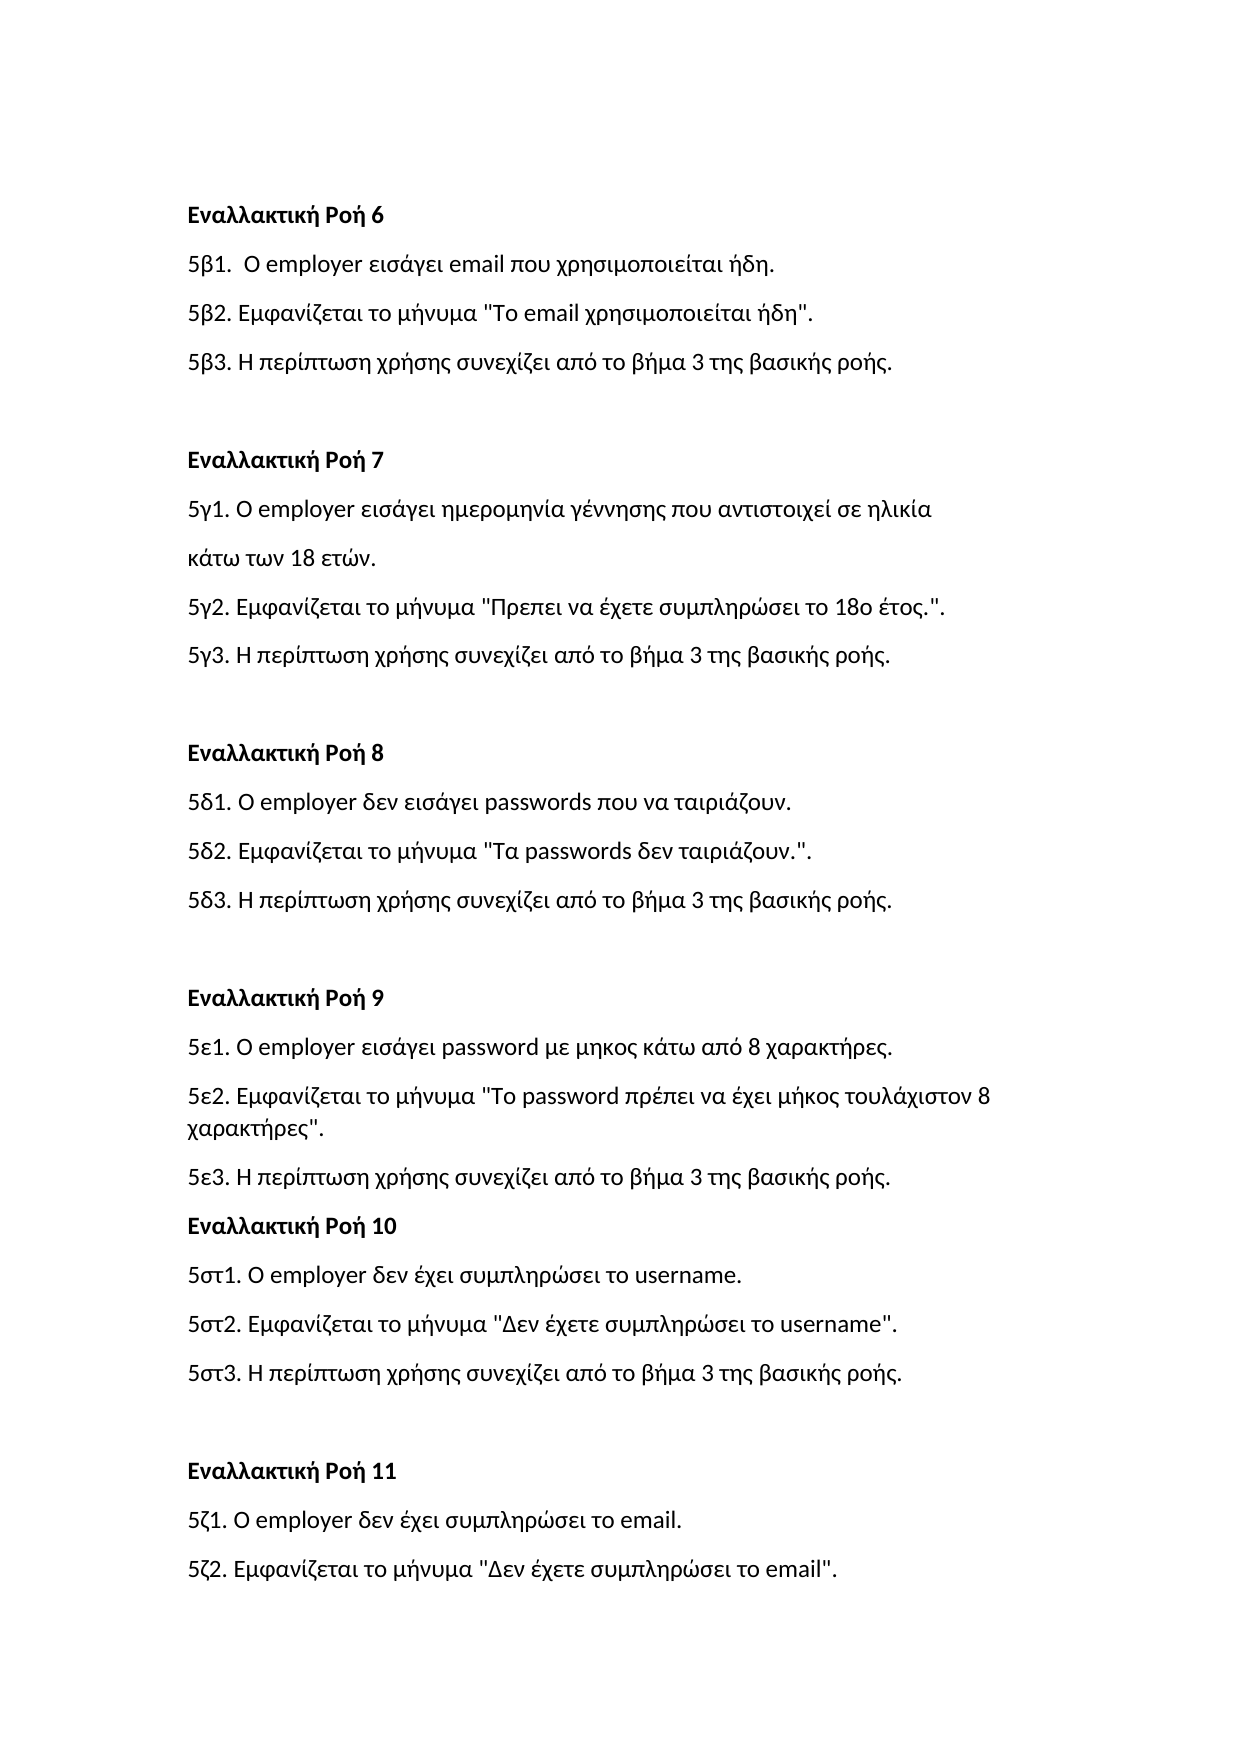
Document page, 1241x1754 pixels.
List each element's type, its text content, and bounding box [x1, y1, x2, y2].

text 5γ1. O employer εισάγει ημερομηνία γέννησης που αντιστοιχεί σε ηλικία [187, 493, 1053, 523]
text 5ε2. Εμφανίζεται το μήνυμα "Το password πρέπει να έχει μήκος τουλάχιστον 8 χαρακτήρες". [187, 1080, 1053, 1143]
text 5στ1. O employer δεν έχει συμπληρώσει το username. [187, 1259, 1053, 1290]
text Εναλλακτική Ροή 7 [187, 444, 1053, 474]
text 5στ3. Η περίπτωση χρήσης συνεχίζει από το βήμα 3 της βασικής ροής. [187, 1357, 1053, 1388]
text 5δ1. Ο employer δεν εισάγει passwords που να ταιριάζουν. [187, 786, 1053, 817]
text Εναλλακτική Ροή 9 [187, 982, 1053, 1013]
text 5ε1. O employer εισάγει password με μηκος κάτω από 8 χαρακτήρες. [187, 1031, 1053, 1062]
text 5δ3. Η περίπτωση χρήσης συνεχίζει από το βήμα 3 της βασικής ροής. [187, 884, 1053, 915]
text Εναλλακτική Ροή 6 [187, 199, 1053, 229]
text 5β3. Η περίπτωση χρήσης συνεχίζει από το βήμα 3 της βασικής ροής. [187, 346, 1053, 376]
text 5ε3. Η περίπτωση χρήσης συνεχίζει από το βήμα 3 της βασικής ροής. [187, 1161, 1053, 1192]
text 5ζ1. O employer δεν έχει συμπληρώσει το email. [187, 1504, 1053, 1535]
text 5στ2. Εμφανίζεται το μήνυμα "Δεν έχετε συμπληρώσει το username". [187, 1308, 1053, 1339]
text 5γ2. Εμφανίζεται το μήνυμα "Πρεπει να έχετε συμπληρώσει το 18ο έτος.". [187, 591, 1053, 621]
text Εναλλακτική Ροή 11 [187, 1455, 1053, 1486]
text 5δ2. Εμφανίζεται το μήνυμα "Τα passwords δεν ταιριάζουν.". [187, 835, 1053, 866]
text 5γ3. Η περίπτωση χρήσης συνεχίζει από το βήμα 3 της βασικής ροής. [187, 639, 1053, 670]
text 5β2. Εμφανίζεται το μήνυμα "Το email χρησιμοποιείται ήδη". [187, 297, 1053, 327]
text Εναλλακτική Ροή 8 [187, 737, 1053, 768]
text 5β1. Ο employer εισάγει email που χρησιμοποιείται ήδη. [187, 248, 1053, 278]
text 5ζ2. Εμφανίζεται το μήνυμα "Δεν έχετε συμπληρώσει το email". [187, 1553, 1053, 1584]
text κάτω των 18 ετών. [187, 542, 1053, 572]
text Εναλλακτική Ροή 10 [187, 1210, 1053, 1241]
